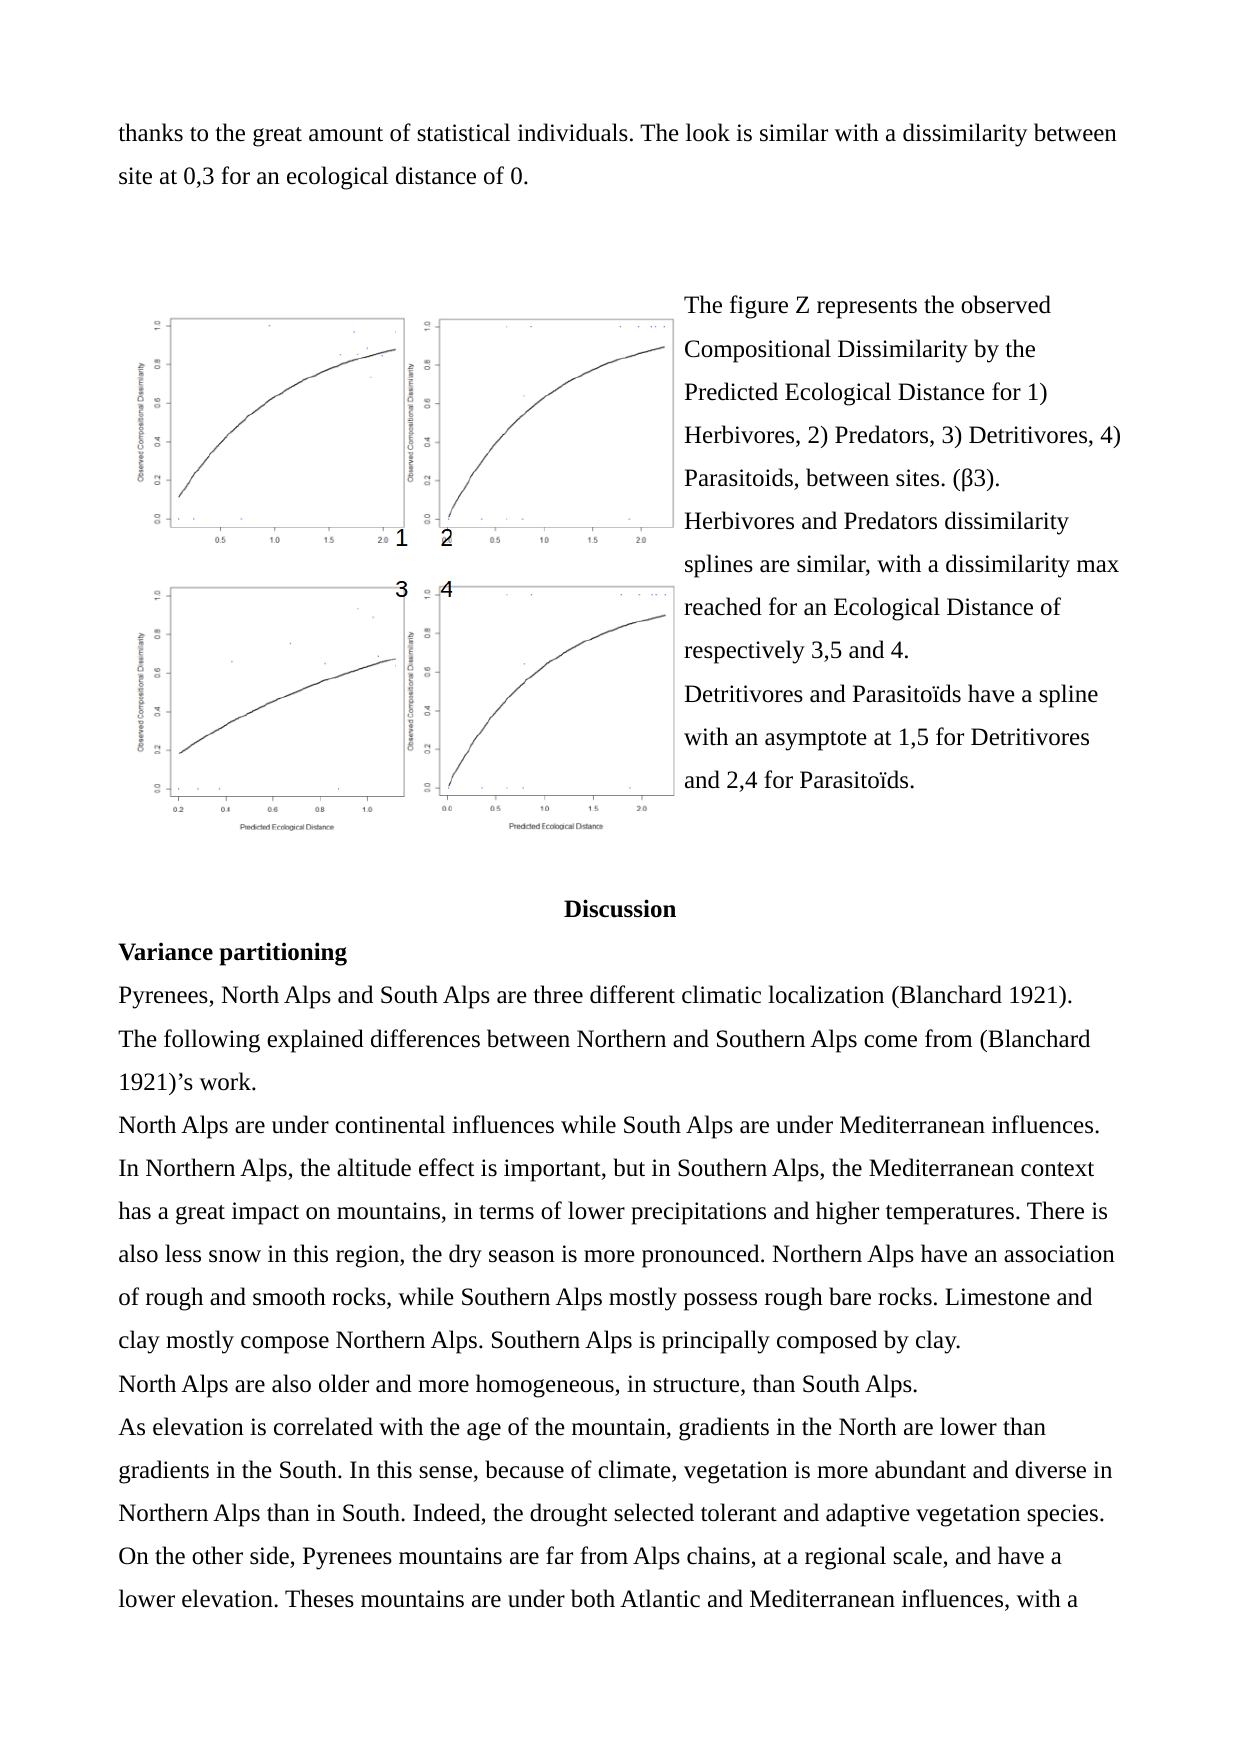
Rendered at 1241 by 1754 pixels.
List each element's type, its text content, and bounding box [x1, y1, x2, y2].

text The following explained differences between Northern and Southern Alps come from (Blanchard 1921)’s work. [118, 1024, 1122, 1096]
text Detritivores and Parasitoïds have a spline with an asymptote at 1,5 for Detritivores and 2,4 for Parasitoïds. [684, 679, 1122, 794]
text Discussion [118, 894, 1122, 923]
text Variance partitioning [118, 937, 1122, 966]
text North Alps are under continental influences while South Alps are under Mediterranean influences. In Northern Alps, the altitude effect is important, but in Southern Alps, the Mediterranean context has a great impact on mountains, in terms of lower precipitations and higher temperatures. There is also less snow in this region, the dry season is more pronounced. Northern Alps have an association of rough and smooth rocks, while Southern Alps mostly possess rough bare rocks. Limestone and clay mostly compose Northern Alps. Southern Alps is principally composed by clay. [118, 1110, 1122, 1354]
text The figure Z represents the observed Compositional Dissimilarity by the Predicted Ecological Distance for 1) Herbivores, 2) Predators, 3) Detritivores, 4) Parasitoids, between sites. (β3). [118, 291, 1122, 492]
text On the other side, Pyrenees mountains are far from Alps chains, at a regional scale, and have a lower elevation. Theses mountains are under both Atlantic and Mediterranean influences, with a [118, 1541, 1122, 1613]
text North Alps are also older and more homogeneous, in structure, than South Alps. [118, 1369, 1122, 1397]
text thanks to the great amount of statistical individuals. The look is similar with a dissimilarity between site at 0,3 for an ecological distance of 0. [118, 118, 1122, 190]
picture [135, 298, 684, 848]
text Pyrenees, North Alps and South Alps are three different climatic localization (Blanchard 1921). [118, 981, 1122, 1009]
text Herbivores and Predators dissimilarity splines are similar, with a dissimilarity max reached for an Ecological Distance of respectively 3,5 and 4. [684, 506, 1122, 664]
text As elevation is correlated with the age of the mountain, gradients in the North are lower than gradients in the South. In this sense, because of climate, vegetation is more abundant and diverse in Northern Alps than in South. Indeed, the drought selected tolerant and adaptive vegetation species. [118, 1412, 1122, 1527]
